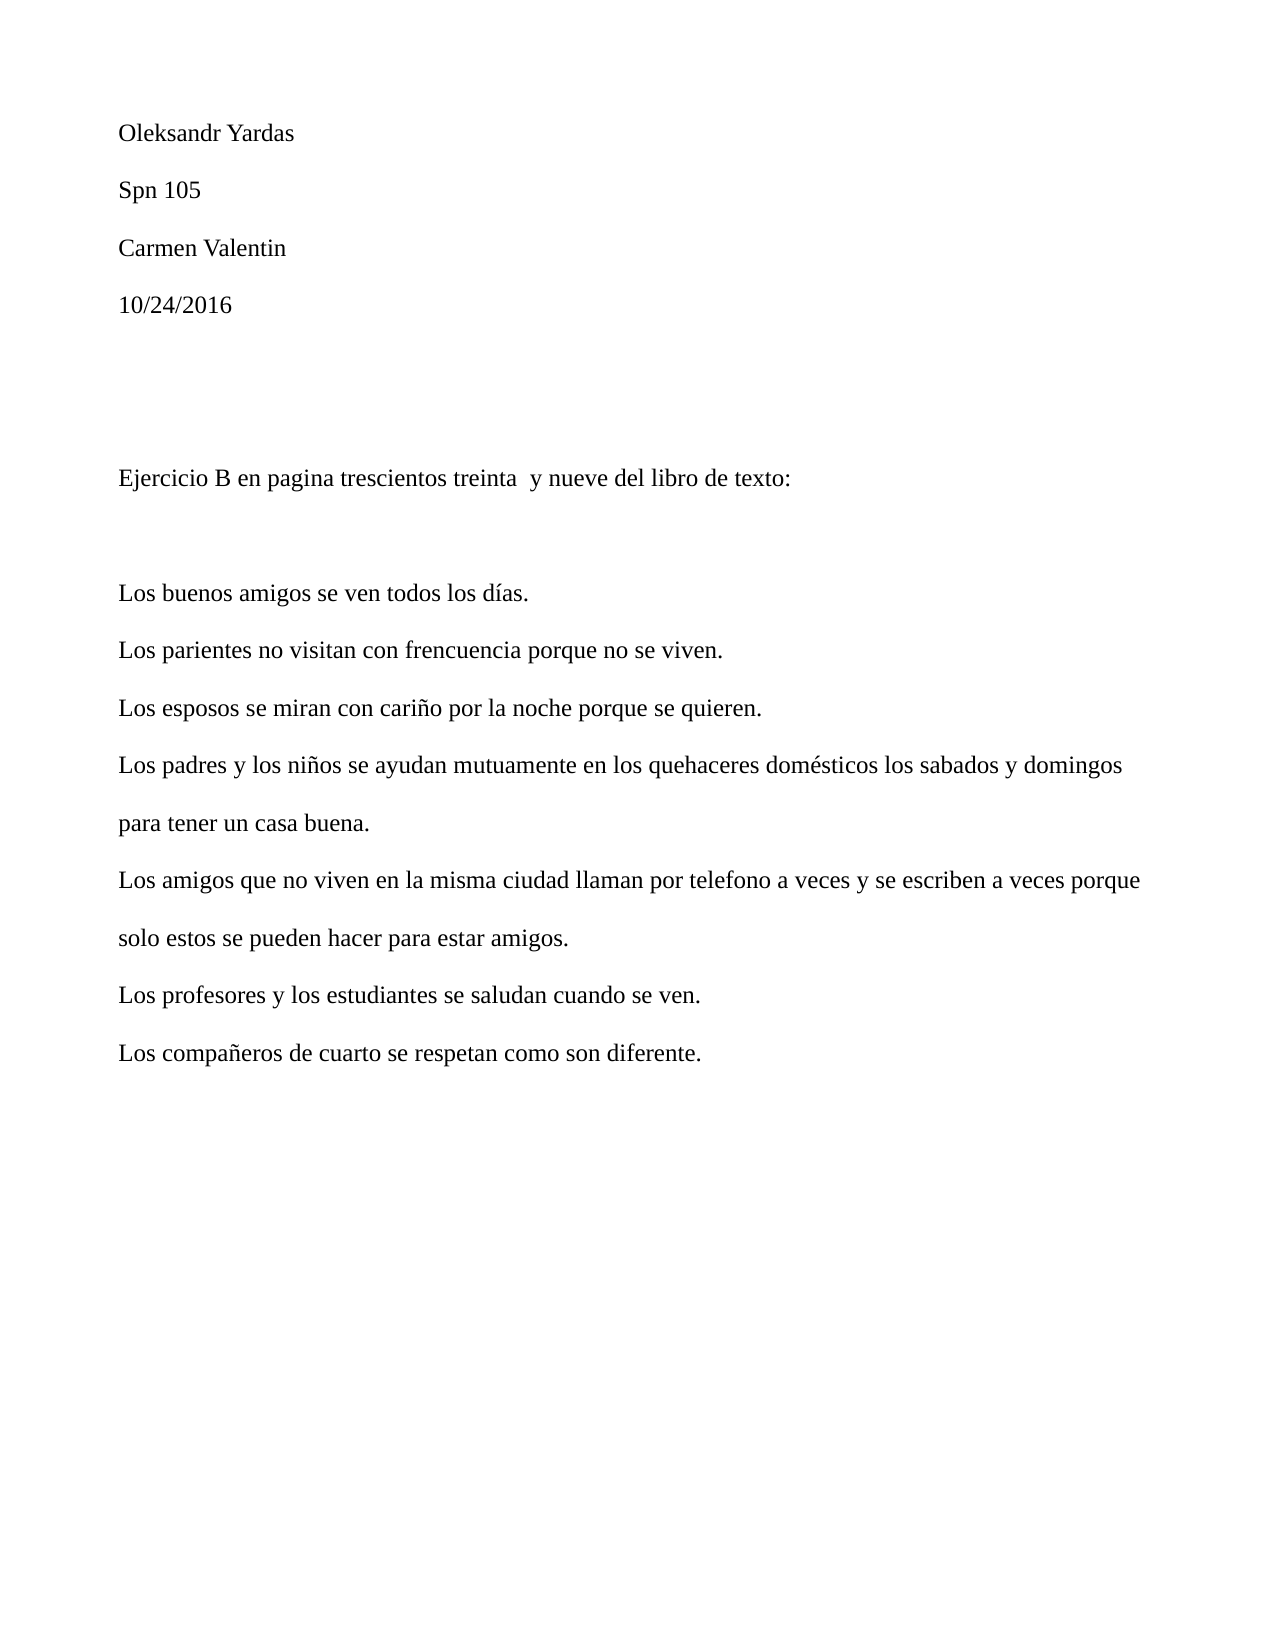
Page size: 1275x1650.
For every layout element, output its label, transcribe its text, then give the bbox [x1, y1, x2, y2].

text Ejercicio B en pagina trescientos treinta y nueve del libro de texto: [118, 463, 1157, 492]
text Los buenos amigos se ven todos los días. [118, 578, 1157, 607]
text Los compañeros de cuarto se respetan como son diferente. [118, 1038, 1157, 1067]
text Los parientes no visitan con frencuencia porque no se viven. [118, 636, 1157, 664]
text Los amigos que no viven en la misma ciudad llaman por telefono a veces y se escriben a veces porque solo estos se pueden hacer para estar amigos. [118, 866, 1157, 952]
text Oleksandr Yardas [118, 118, 1157, 147]
text 10/24/2016 [118, 291, 1157, 319]
text Los padres y los niños se ayudan mutuamente en los quehaceres domésticos los sabados y domingos para tener un casa buena. [118, 751, 1157, 837]
text Spn 105 [118, 176, 1157, 204]
text Carmen Valentin [118, 233, 1157, 262]
text Los esposos se miran con cariño por la noche porque se quieren. [118, 693, 1157, 722]
text Los profesores y los estudiantes se saludan cuando se ven. [118, 981, 1157, 1009]
